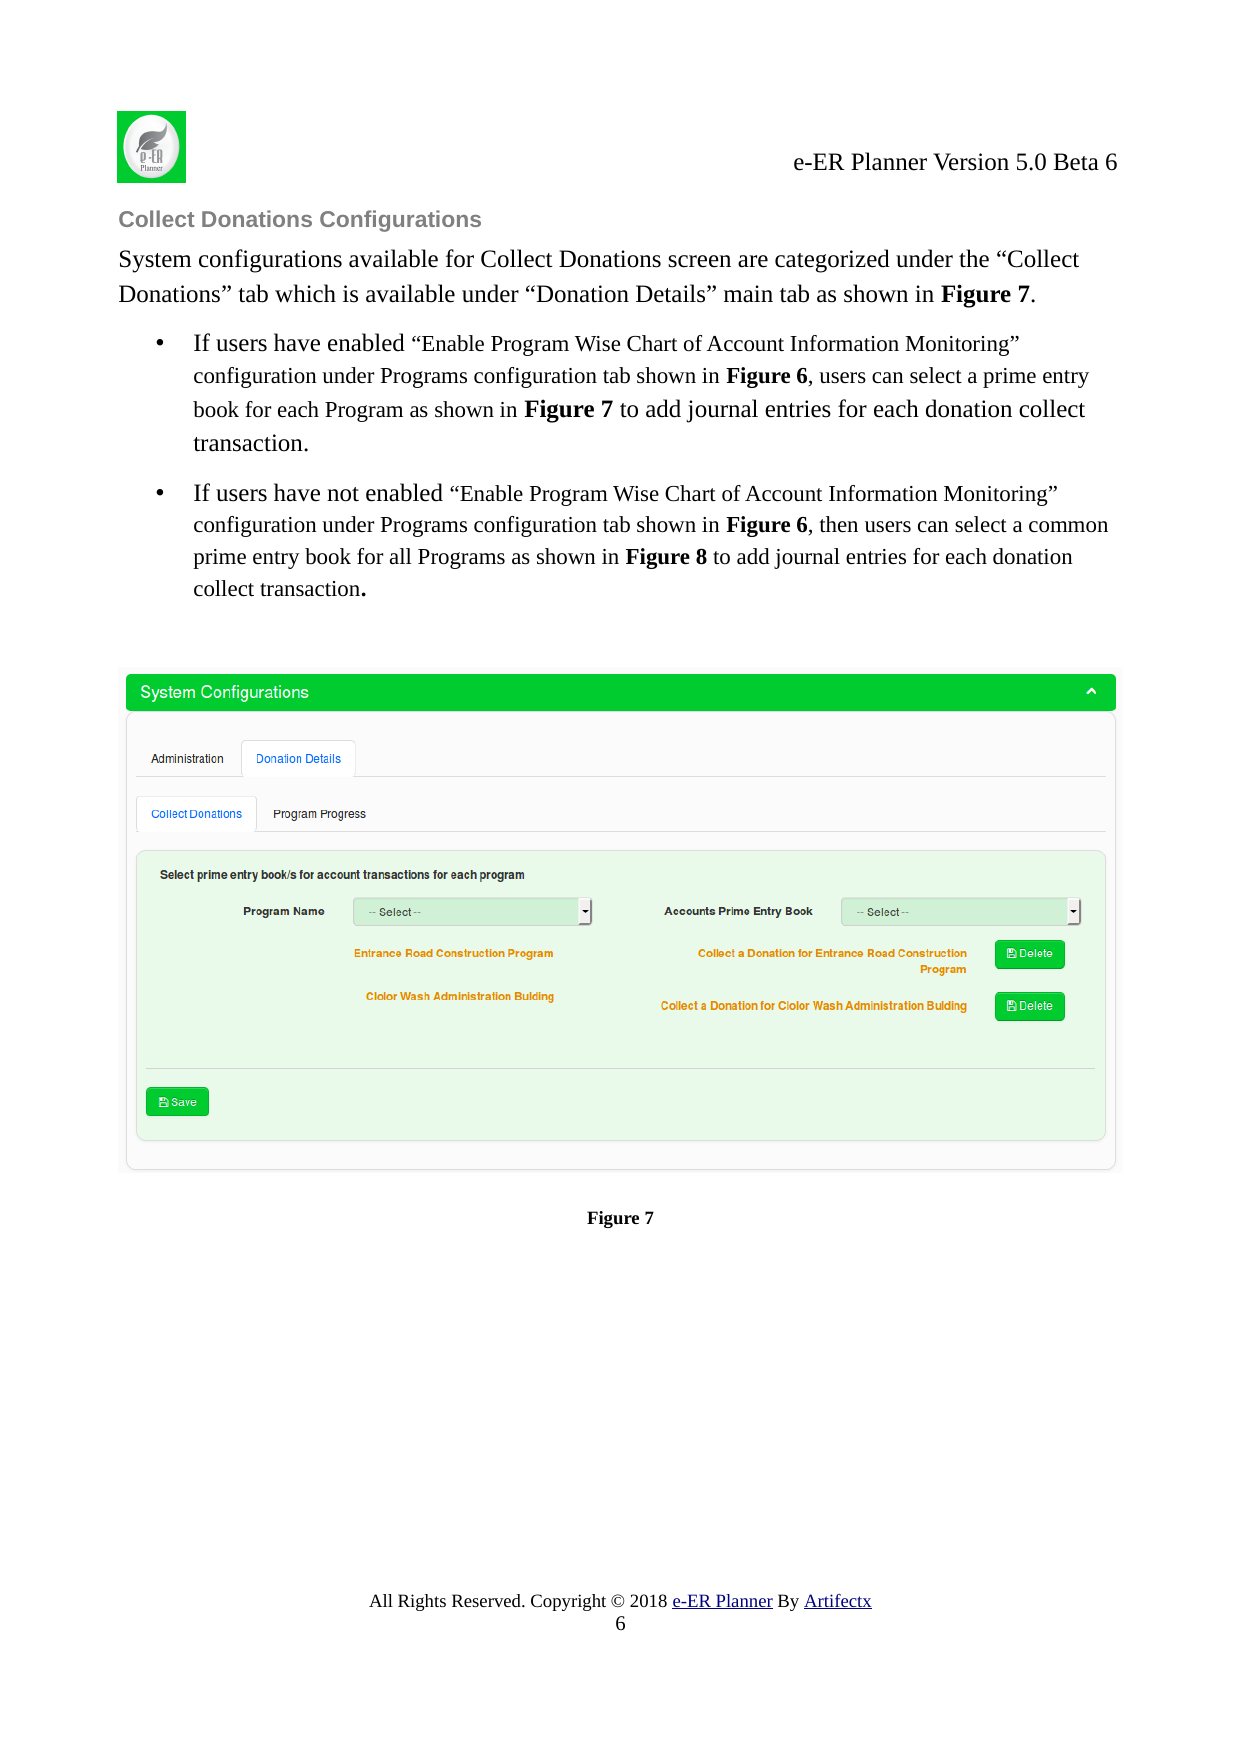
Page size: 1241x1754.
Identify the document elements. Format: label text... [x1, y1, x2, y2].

subtitle Collect Donations Configurations [118, 206, 1122, 232]
list If users have enabled “Enable Program Wise Chart of Account Information Monitoring” configuration under Programs configuration tab shown in Figure 6, users can select a prime entry book for each Program as shown in Figure 7 to add journal entries for each donation collect transaction. [156, 328, 1122, 457]
picture [118, 667, 1123, 1173]
list If users have not enabled “Enable Program Wise Chart of Account Information Monitoring” configuration under Programs configuration tab shown in Figure 6, then users can select a common prime entry book for all Programs as shown in Figure 8 to add journal entries for each donation collect transaction. [156, 478, 1122, 601]
text Figure 7 [118, 1207, 1122, 1228]
text System configurations available for Collect Donations screen are categorized under the “Collect Donations” tab which is available under “Donation Details” main tab as shown in Figure 7. [118, 244, 1122, 308]
picture [117, 111, 186, 183]
